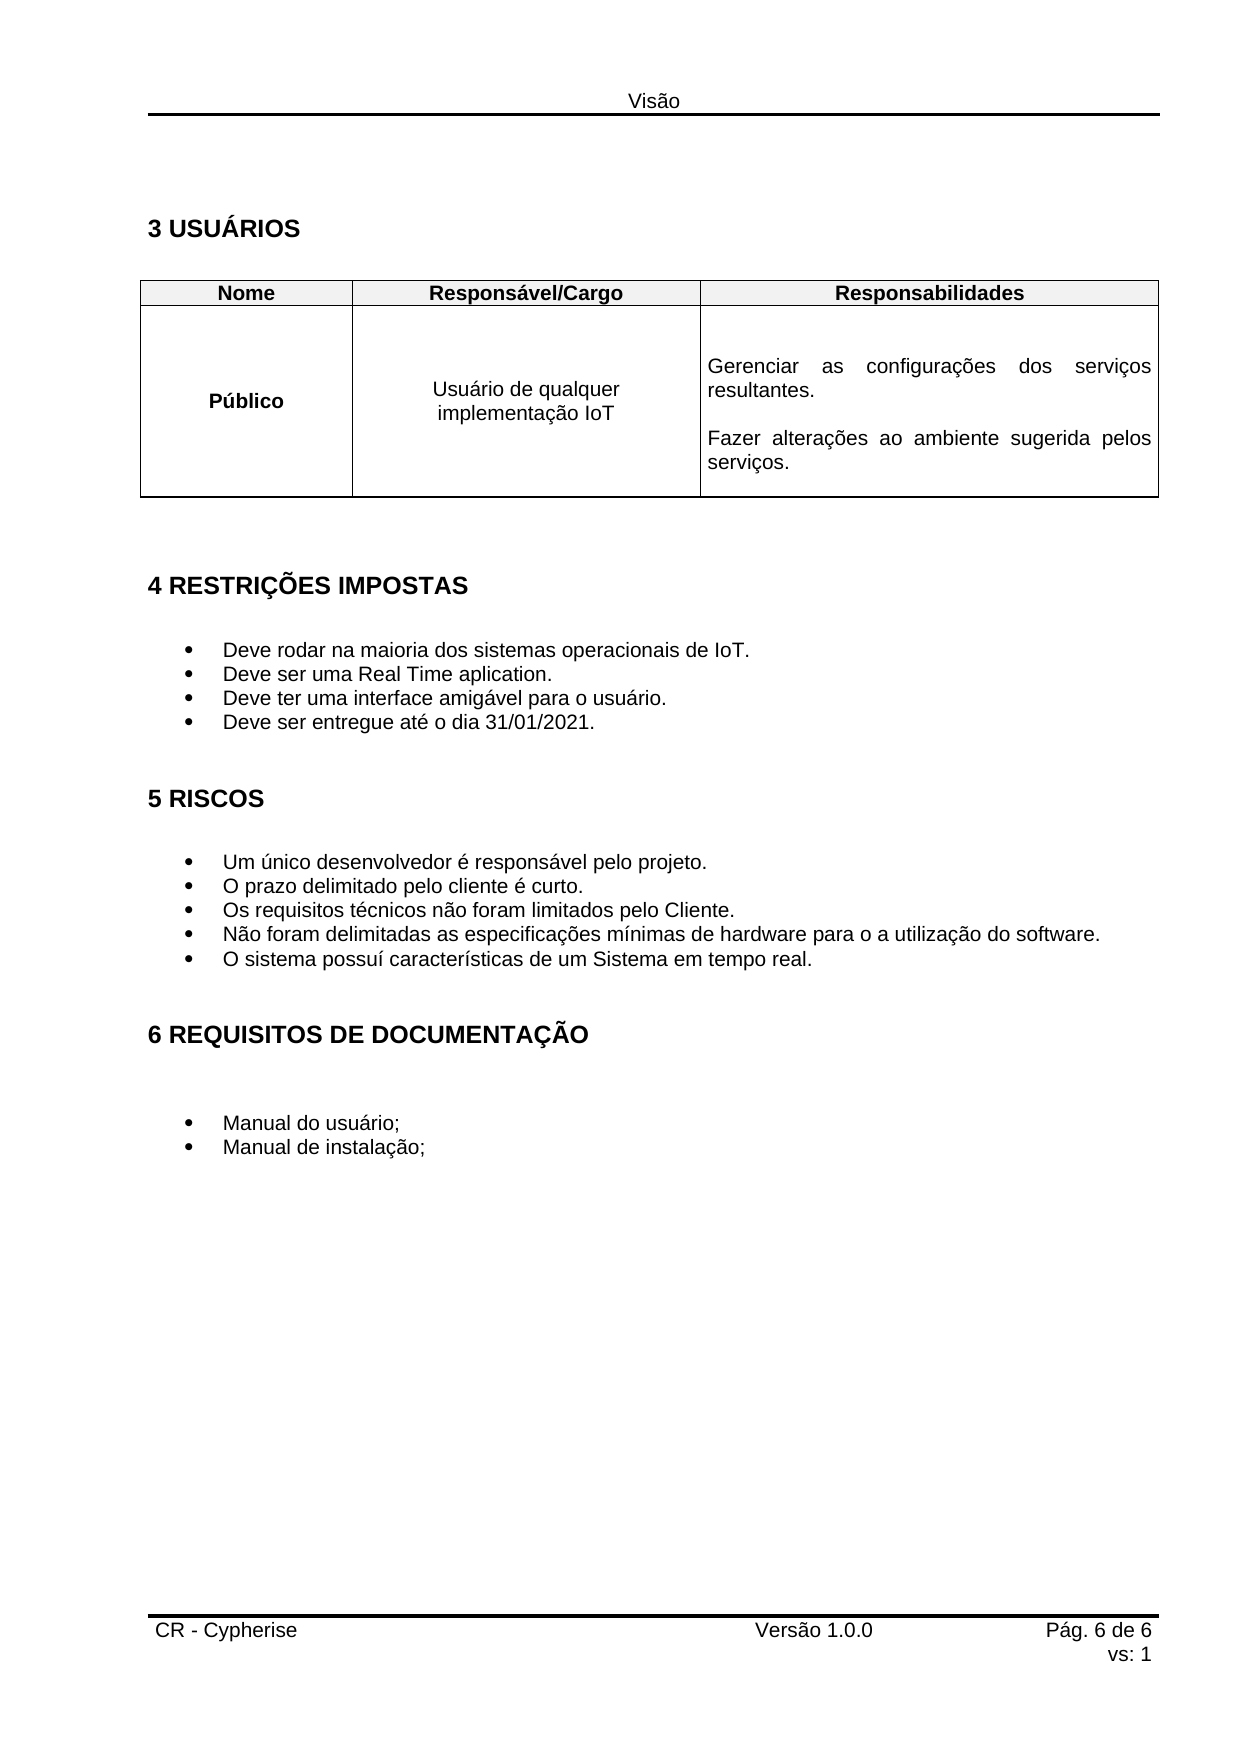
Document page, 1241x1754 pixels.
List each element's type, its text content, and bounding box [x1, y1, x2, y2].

table_cell Gerenciar as configurações dos serviços resultantes. Fazer alterações ao ambiente sugerida pelos serviços. [701, 306, 1158, 496]
table_cell Público [141, 306, 352, 496]
table_header Responsabilidades [701, 281, 1158, 305]
table_cell Usuário de qualquer implementação IoT [353, 306, 700, 496]
table_header Responsável/Cargo [353, 281, 700, 305]
subtitle Requisitos de Documentação [148, 1020, 1152, 1049]
list O prazo delimitado pelo cliente é curto. [185, 874, 1152, 898]
list Um único desenvolvedor é responsável pelo projeto. [185, 850, 1152, 874]
list Manual do usuário; [185, 1111, 1152, 1135]
subtitle Riscos [148, 784, 1152, 813]
subtitle Restrições Impostas [148, 571, 1152, 600]
list O sistema possuí características de um Sistema em tempo real. [185, 946, 1152, 970]
list Deve ser uma Real Time aplication. [185, 662, 1152, 686]
list Não foram delimitadas as especificações mínimas de hardware para o a utilização do software. [185, 922, 1152, 946]
subtitle Usuários [148, 214, 1152, 242]
list Deve rodar na maioria dos sistemas operacionais de IoT. [185, 638, 1152, 662]
list Deve ser entregue até o dia 31/01/2021. [185, 710, 1152, 734]
list Manual de instalação; [185, 1135, 1152, 1159]
table_header Nome [141, 281, 352, 305]
list Deve ter uma interface amigável para o usuário. [185, 686, 1152, 710]
list Os requisitos técnicos não foram limitados pelo Cliente. [185, 898, 1152, 922]
